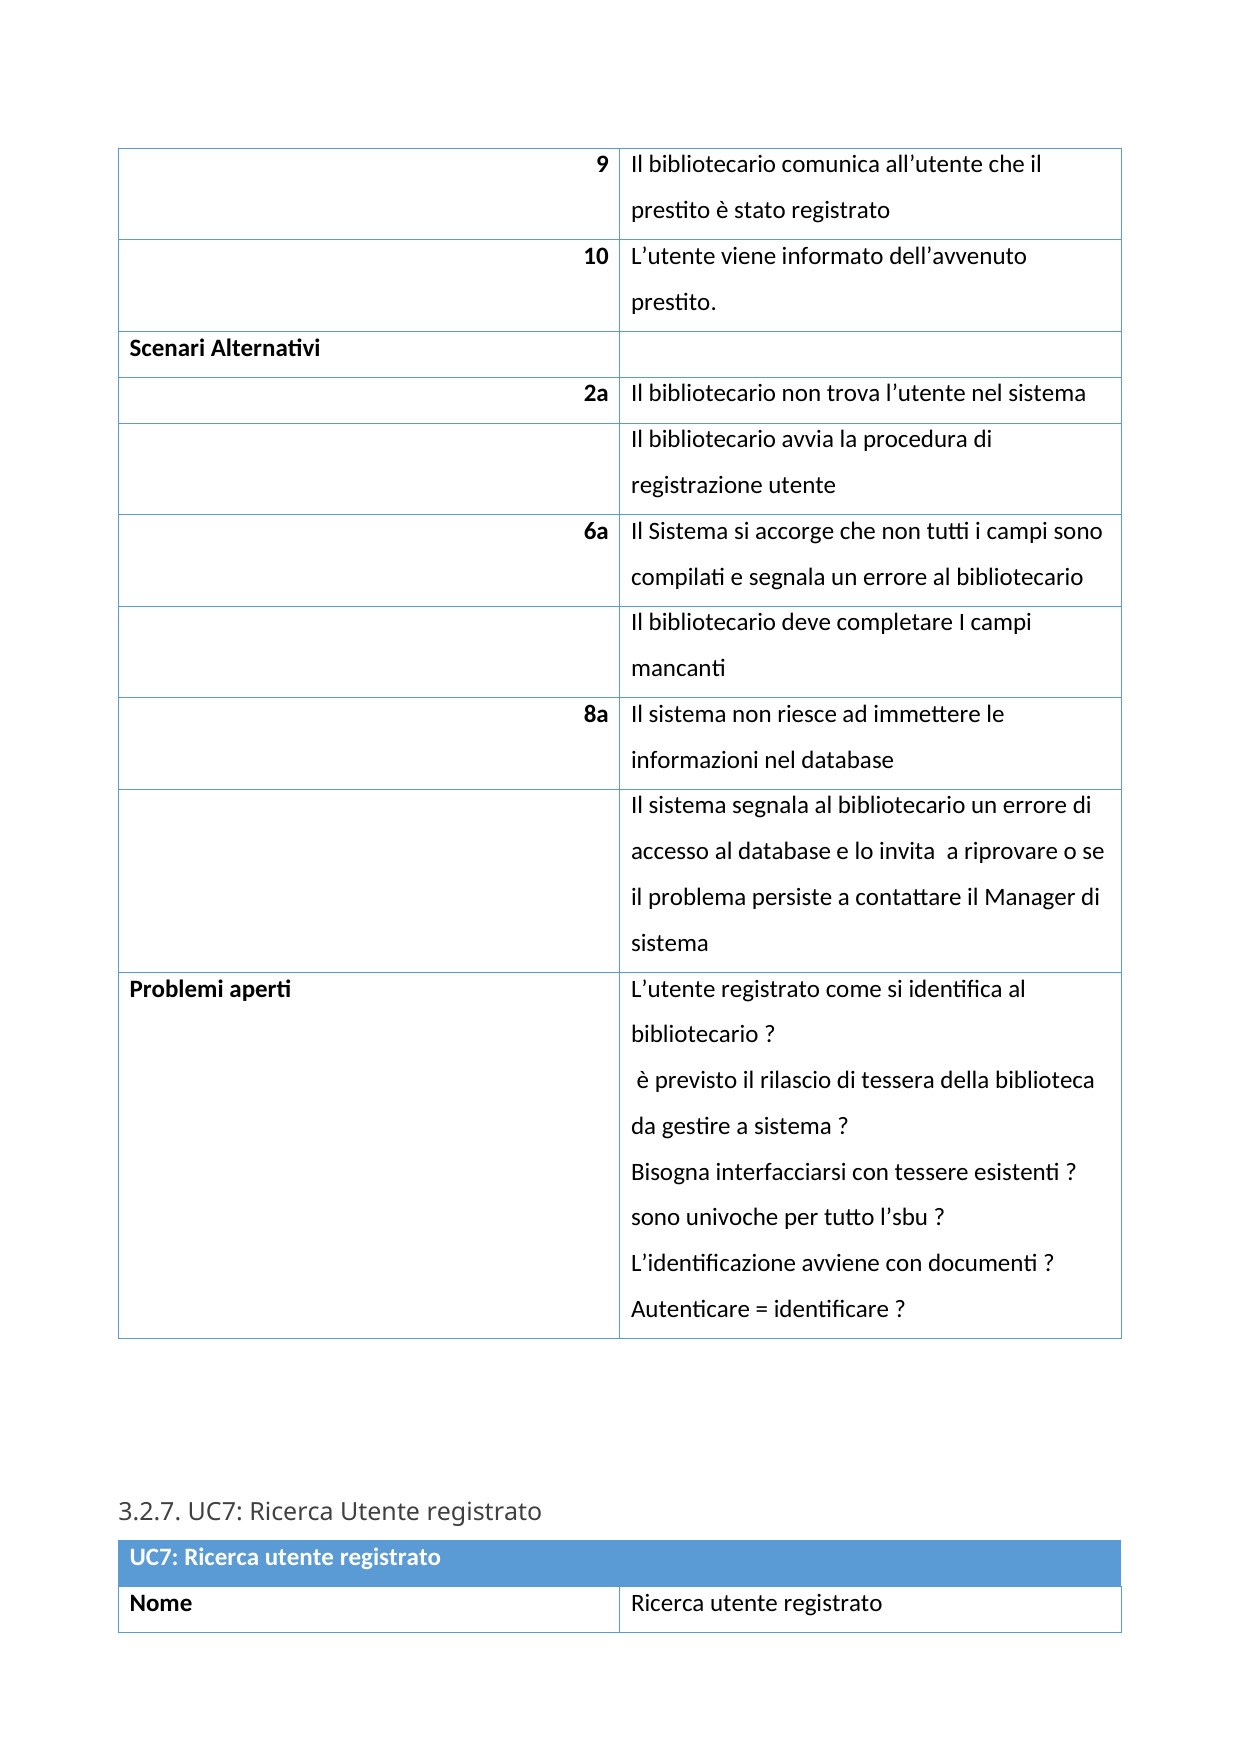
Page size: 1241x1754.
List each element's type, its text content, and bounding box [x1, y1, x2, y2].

table_cell 10 [119, 240, 619, 331]
table_cell Ricerca utente registrato [620, 1587, 1121, 1632]
table_cell [119, 424, 619, 514]
table_header UC7: Ricerca utente registrato [119, 1541, 1121, 1586]
table_cell Il bibliotecario comunica all’utente che il prestito è stato registrato [620, 149, 1121, 239]
subtitle 3.2.7. UC7: Ricerca Utente registrato [118, 1493, 1122, 1527]
table_cell Nome [119, 1587, 619, 1632]
table_cell Il sistema segnala al bibliotecario un errore di accesso al database e lo invita a riprovare o se il problema persiste a contattare il Manager di sistema [620, 790, 1121, 972]
table_cell Scenari Alternativi [119, 332, 619, 377]
table_cell Il bibliotecario avvia la procedura di registrazione utente [620, 424, 1121, 514]
table_cell Il bibliotecario deve completare I campi mancanti [620, 607, 1121, 697]
table_cell Problemi aperti [119, 973, 619, 1338]
table_cell 2a [119, 378, 619, 422]
table_cell Il Sistema si accorge che non tutti i campi sono compilati e segnala un errore al bibliotecario [620, 515, 1121, 606]
table_cell Il sistema non riesce ad immettere le informazioni nel database [620, 698, 1121, 789]
table_cell 6a [119, 515, 619, 606]
table_cell 8a [119, 698, 619, 789]
table_cell [119, 607, 619, 697]
table_cell Il bibliotecario non trova l’utente nel sistema [620, 378, 1121, 422]
table_cell L’utente viene informato dell’avvenuto prestito. [620, 240, 1121, 331]
table_cell 9 [119, 149, 619, 239]
table_cell L’utente registrato come si identifica al bibliotecario ? è previsto il rilascio di tessera della biblioteca da gestire a sistema ? Bisogna interfacciarsi con tessere esistenti ? sono univoche per tutto l’sbu ? L’identificazione avviene con documenti ? Autenticare = identificare ? [620, 973, 1121, 1338]
table_cell [119, 790, 619, 972]
table_cell [620, 332, 1121, 377]
